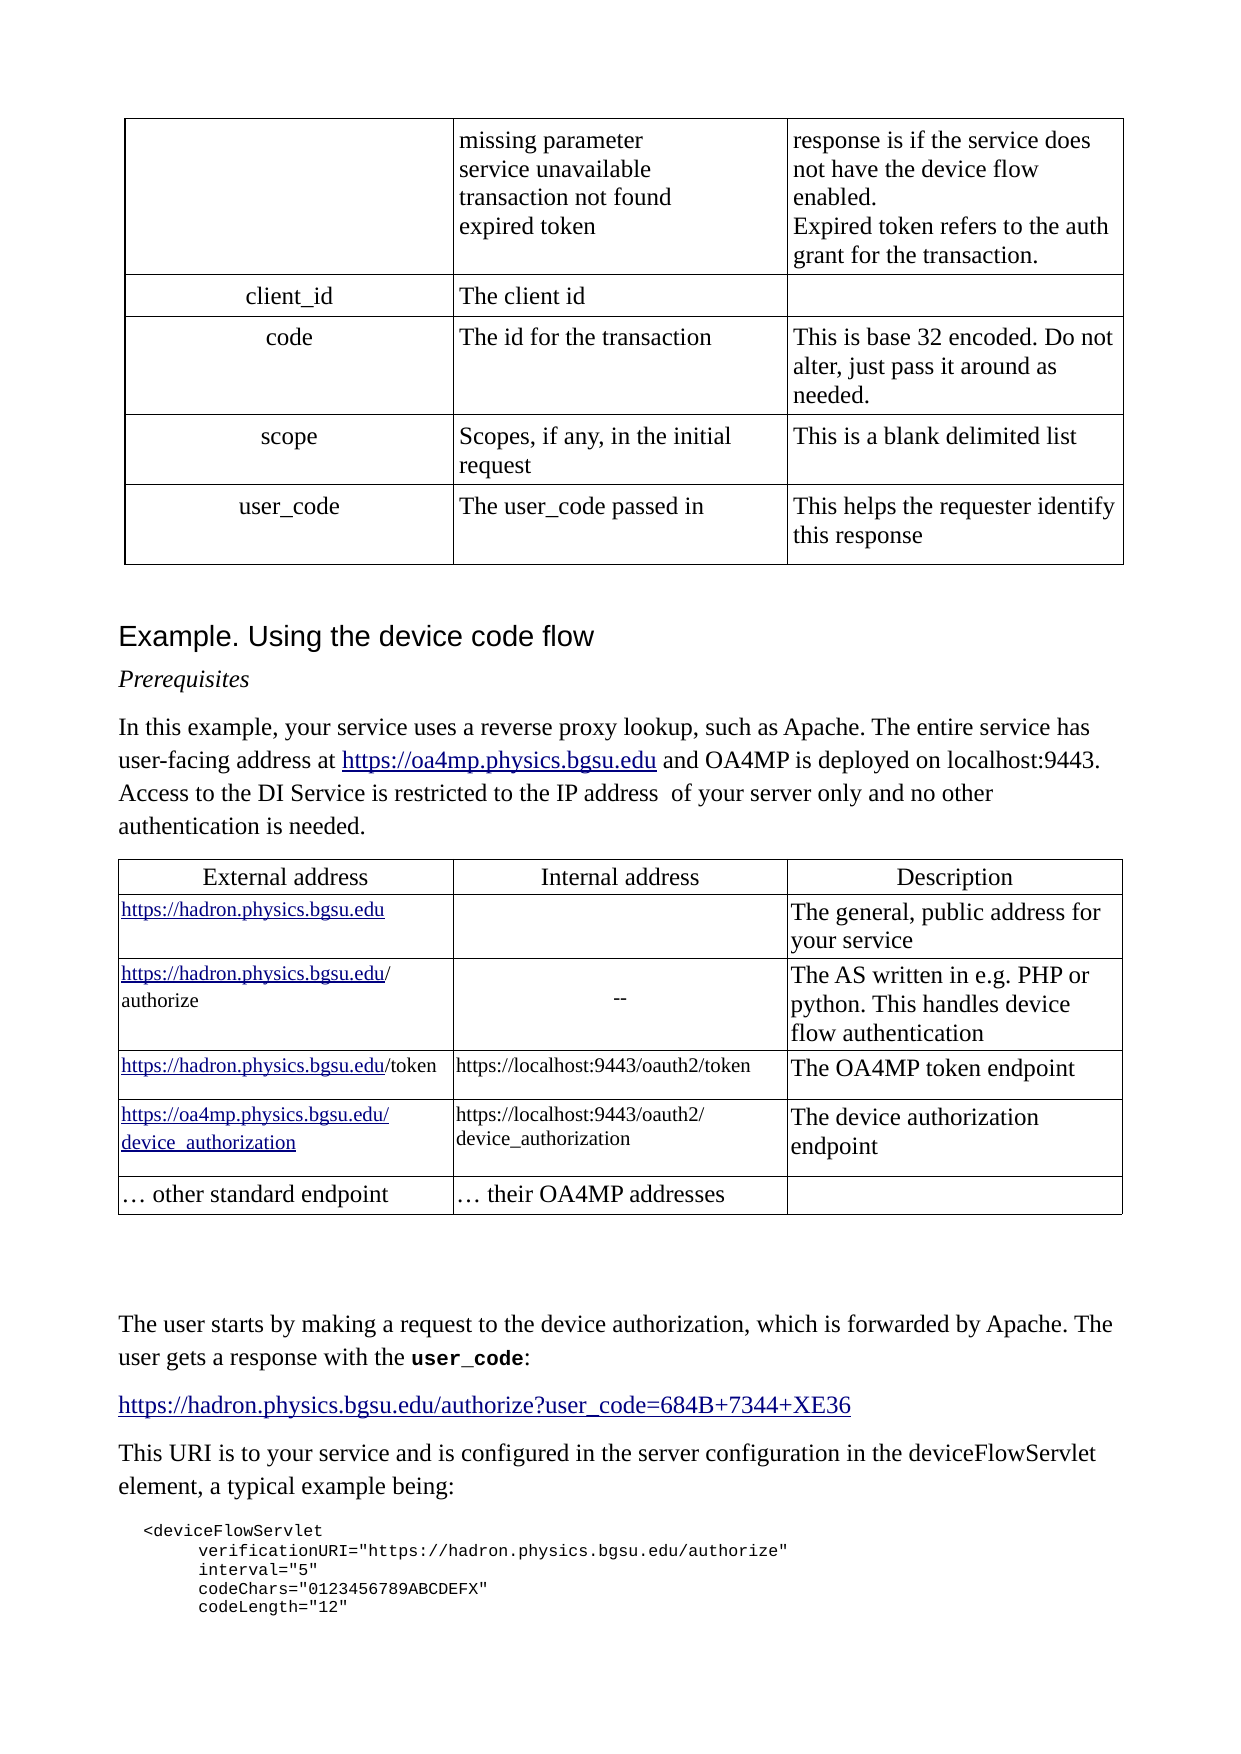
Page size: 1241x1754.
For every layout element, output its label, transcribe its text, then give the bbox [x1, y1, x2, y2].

table_cell The device authorization endpoint [788, 1100, 1122, 1176]
table_cell https://hadron.physics.bgsu.edu [119, 895, 453, 957]
table_cell client_id [126, 275, 453, 316]
table_cell scope [126, 415, 453, 484]
text https://hadron.physics.bgsu.edu/authorize?user_code=684B+7344+XE36 [118, 1391, 1122, 1419]
table_cell missing parameter service unavailable transaction not found expired token [454, 119, 787, 274]
text The user starts by making a request to the device authorization, which is forwarded by Apache. The user gets a response with the user_code: [118, 1309, 1122, 1372]
table_cell This is base 32 encoded. Do not alter, just pass it around as needed. [788, 317, 1123, 414]
table_header Description [788, 860, 1122, 894]
table_cell The id for the transaction [454, 317, 787, 414]
table_cell code [126, 317, 453, 414]
table_cell https://hadron.physics.bgsu.edu/authorize [119, 959, 453, 1050]
subtitle Example. Using the device code flow [118, 618, 1122, 652]
text interval="5" [118, 1561, 1122, 1580]
text This URI is to your service and is configured in the server configuration in the deviceFlowServlet element, a typical example being: [118, 1438, 1122, 1500]
table_header Internal address [454, 860, 787, 894]
table_cell Scopes, if any, in the initial request [454, 415, 787, 484]
table_cell [788, 275, 1123, 316]
table_cell The general, public address for your service [788, 895, 1122, 957]
text codeLength="12" [118, 1599, 1122, 1618]
text codeChars="0123456789ABCDEFX" [118, 1580, 1122, 1599]
table_cell The OA4MP token endpoint [788, 1051, 1122, 1099]
table_cell … their OA4MP addresses [454, 1177, 787, 1214]
table_cell https://localhost:9443/oauth2/device_authorization [454, 1100, 787, 1176]
text <deviceFlowServlet [118, 1519, 1122, 1542]
table_header External address [119, 860, 453, 894]
table_cell [788, 1177, 1122, 1214]
table_cell … other standard endpoint [119, 1177, 453, 1214]
table_cell response is if the service does not have the device flow enabled. Expired token refers to the auth grant for the transaction. [788, 119, 1123, 274]
table_cell https://hadron.physics.bgsu.edu/token [119, 1051, 453, 1099]
table_cell [454, 895, 787, 957]
text verificationURI="https://hadron.physics.bgsu.edu/authorize" [118, 1542, 1122, 1561]
table_cell The client id [454, 275, 787, 316]
table_cell This is a blank delimited list [788, 415, 1123, 484]
table_cell The AS written in e.g. PHP or python. This handles device flow authentication [788, 959, 1122, 1050]
text Prerequisites [118, 664, 1122, 693]
table_cell user_code [126, 485, 453, 564]
table_cell -- [454, 959, 787, 1050]
table_cell This helps the requester identify this response [788, 485, 1123, 564]
table_cell https://oa4mp.physics.bgsu.edu/device_authorization [119, 1100, 453, 1176]
table_cell The user_code passed in [454, 485, 787, 564]
table_cell https://localhost:9443/oauth2/token [454, 1051, 787, 1099]
text In this example, your service uses a reverse proxy lookup, such as Apache. The entire service has user-facing address at https://oa4mp.physics.bgsu.edu and OA4MP is deployed on localhost:9443. Access to the DI Service is restricted to the IP address of your server only and no other authentication is needed. [118, 712, 1122, 840]
table_cell [126, 119, 453, 274]
